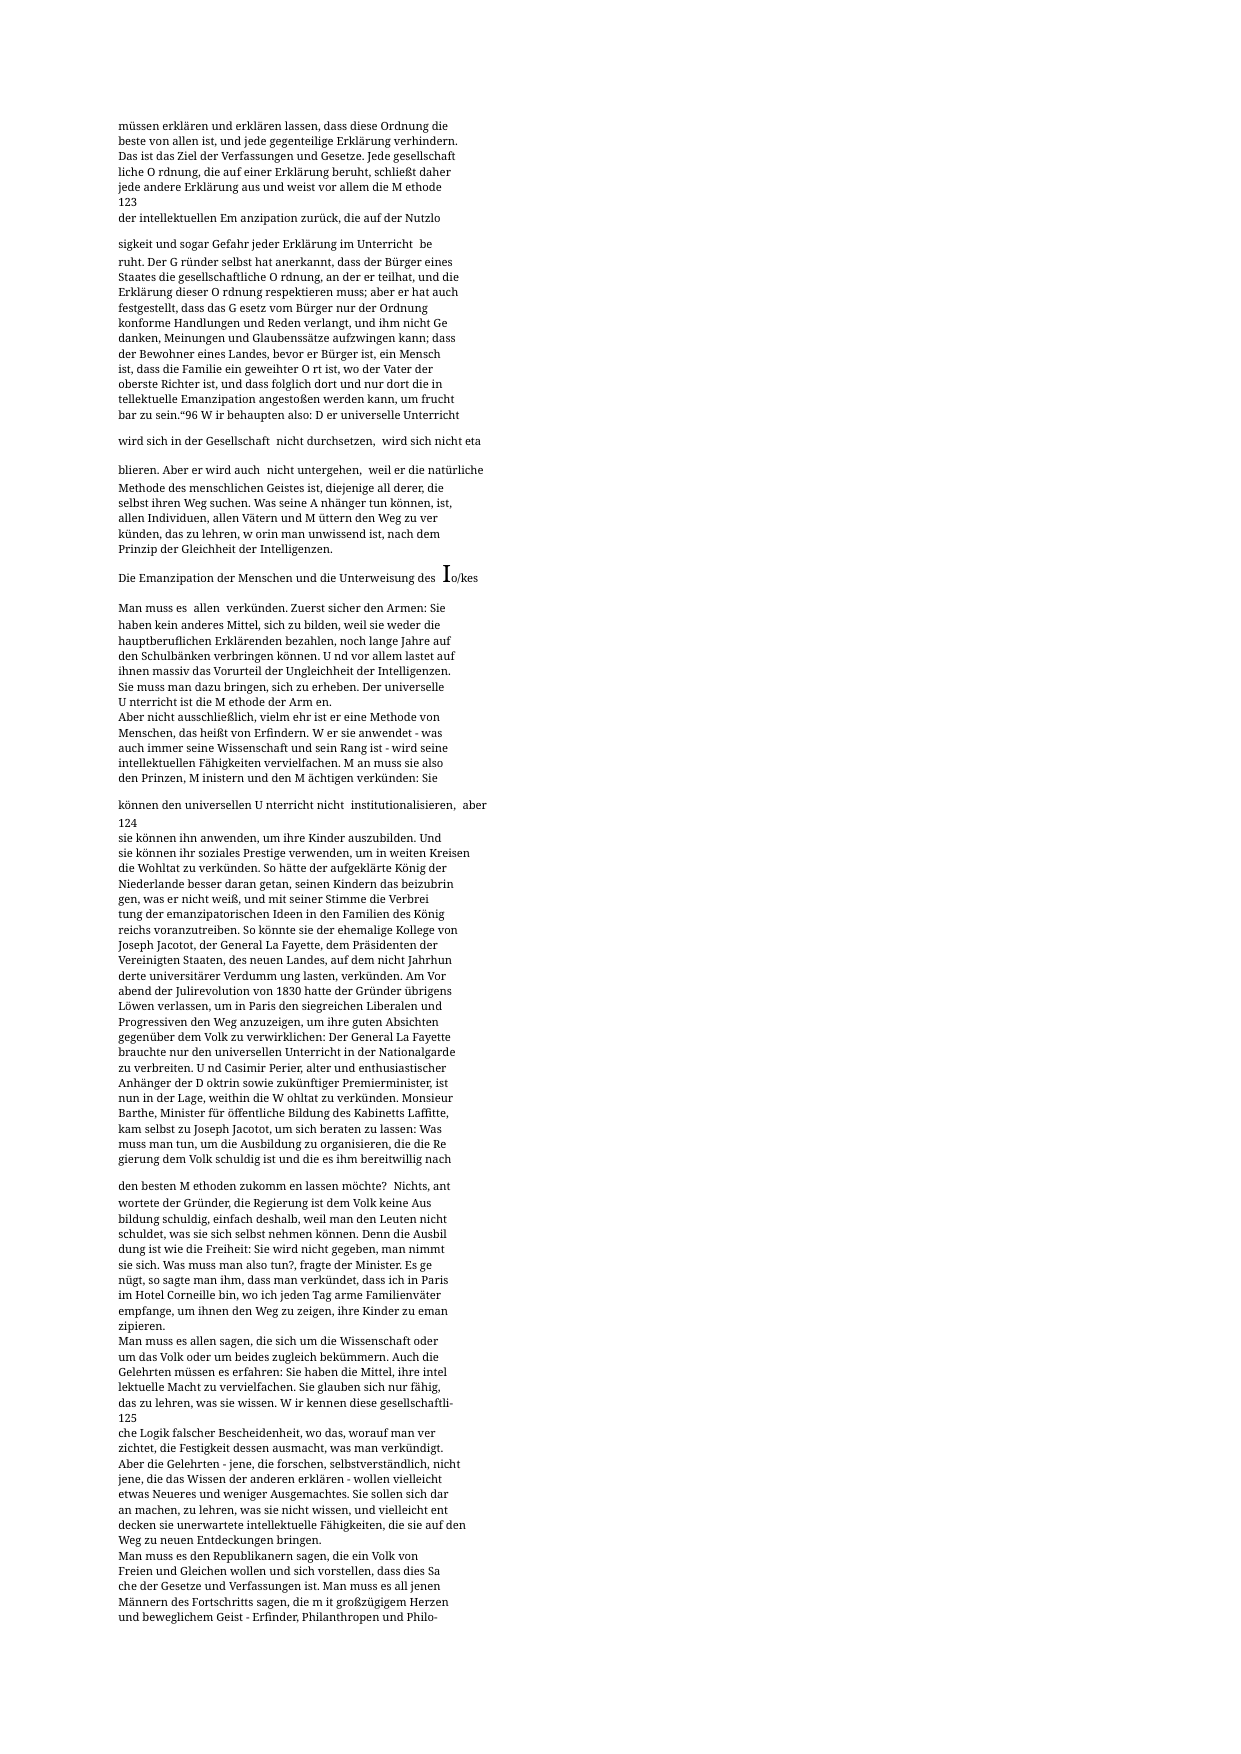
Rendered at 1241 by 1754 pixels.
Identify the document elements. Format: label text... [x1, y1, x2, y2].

text der intellektuellen Em anzipation zurück, die auf der Nutzlo sigkeit und sogar Gefahr jeder Erklärung im Unterricht be ruht. Der G ründer selbst hat anerkannt, dass der Bürger eines Staates die gesellschaftliche O rdnung, an der er teilhat, und die Erklärung dieser O rdnung respektieren muss; aber er hat auch festgestellt, dass das G esetz vom Bürger nur der Ordnung konforme Handlungen und Reden verlangt, und ihm nicht Ge danken, Meinungen und Glaubenssätze aufzwingen kann; dass der Bewohner eines Landes, bevor er Bürger ist, ein Mensch ist, dass die Familie ein geweihter O rt ist, wo der Vater der oberste Richter ist, und dass folglich dort und nur dort die in tellektuelle Emanzipation angestoßen werden kann, um frucht bar zu sein.“96 W ir behaupten also: D er universelle Unterricht wird sich in der Gesellschaft nicht durchsetzen, wird sich nicht eta blieren. Aber er wird auch nicht untergehen, weil er die natürliche Methode des menschlichen Geistes ist, diejenige all derer, die selbst ihren Weg suchen. Was seine A nhänger tun können, ist, allen Individuen, allen Vätern und M üttern den Weg zu ver künden, das zu lehren, w orin man unwissend ist, nach dem Prinzip der Gleichheit der Intelligenzen. Die Emanzipation der Menschen und die Unterweisung des Io/kes Man muss es allen verkünden. Zuerst sicher den Armen: Sie haben kein anderes Mittel, sich zu bilden, weil sie weder die hauptberuflichen Erklärenden bezahlen, noch lange Jahre auf den Schulbänken verbringen können. U nd vor allem lastet auf ihnen massiv das Vorurteil der Ungleichheit der Intelligenzen. Sie muss man dazu bringen, sich zu erheben. Der universelle U nterricht ist die M ethode der Arm en. Aber nicht ausschließlich, vielm ehr ist er eine Methode von Menschen, das heißt von Erfindern. W er sie anwendet - was auch immer seine Wissenschaft und sein Rang ist - wird seine intellektuellen Fähigkeiten vervielfachen. M an muss sie also den Prinzen, M inistern und den M ächtigen verkünden: Sie können den universellen U nterricht nicht institutionalisieren, aber 124 [118, 210, 1122, 830]
text sie können ihn anwenden, um ihre Kinder auszubilden. Und sie können ihr soziales Prestige verwenden, um in weiten Kreisen die Wohltat zu verkünden. So hätte der aufgeklärte König der Niederlande besser daran getan, seinen Kindern das beizubrin gen, was er nicht weiß, und mit seiner Stimme die Verbrei tung der emanzipatorischen Ideen in den Familien des König reichs voranzutreiben. So könnte sie der ehemalige Kollege von Joseph Jacotot, der General La Fayette, dem Präsidenten der Vereinigten Staaten, des neuen Landes, auf dem nicht Jahrhun derte universitärer Verdumm ung lasten, verkünden. Am Vor abend der Julirevolution von 1830 hatte der Gründer übrigens Löwen verlassen, um in Paris den siegreichen Liberalen und Progressiven den Weg anzuzeigen, um ihre guten Absichten gegenüber dem Volk zu verwirklichen: Der General La Fayette brauchte nur den universellen Unterricht in der Nationalgarde zu verbreiten. U nd Casimir Perier, alter und enthusiastischer Anhänger der D oktrin sowie zukünftiger Premierminister, ist nun in der Lage, weithin die W ohltat zu verkünden. Monsieur Barthe, Minister für öffentliche Bildung des Kabinetts Laffitte, kam selbst zu Joseph Jacotot, um sich beraten zu lassen: Was muss man tun, um die Ausbildung zu organisieren, die die Re gierung dem Volk schuldig ist und die es ihm bereitwillig nach den besten M ethoden zukomm en lassen möchte? Nichts, ant wortete der Gründer, die Regierung ist dem Volk keine Aus bildung schuldig, einfach deshalb, weil man den Leuten nicht schuldet, was sie sich selbst nehmen können. Denn die Ausbil dung ist wie die Freiheit: Sie wird nicht gegeben, man nimmt sie sich. Was muss man also tun?, fragte der Minister. Es ge nügt, so sagte man ihm, dass man verkündet, dass ich in Paris im Hotel Corneille bin, wo ich jeden Tag arme Familienväter empfange, um ihnen den Weg zu zeigen, ihre Kinder zu eman zipieren. Man muss es allen sagen, die sich um die Wissenschaft oder um das Volk oder um beides zugleich bekümmern. Auch die Gelehrten müssen es erfahren: Sie haben die Mittel, ihre intel lektuelle Macht zu vervielfachen. Sie glauben sich nur fähig, das zu lehren, was sie wissen. W ir kennen diese gesellschaftli- 125 [118, 830, 1122, 1426]
text müssen erklären und erklären lassen, dass diese Ordnung die beste von allen ist, und jede gegenteilige Erklärung verhindern. Das ist das Ziel der Verfassungen und Gesetze. Jede gesellschaft liche O rdnung, die auf einer Erklärung beruht, schließt daher jede andere Erklärung aus und weist vor allem die M ethode 123 [118, 118, 1122, 210]
text che Logik falscher Bescheidenheit, wo das, worauf man ver zichtet, die Festigkeit dessen ausmacht, was man verkündigt. Aber die Gelehrten - jene, die forschen, selbstverständlich, nicht jene, die das Wissen der anderen erklären - wollen vielleicht etwas Neueres und weniger Ausgemachtes. Sie sollen sich dar an machen, zu lehren, was sie nicht wissen, und vielleicht ent decken sie unerwartete intellektuelle Fähigkeiten, die sie auf den Weg zu neuen Entdeckungen bringen. Man muss es den Republikanern sagen, die ein Volk von Freien und Gleichen wollen und sich vorstellen, dass dies Sa che der Gesetze und Verfassungen ist. Man muss es all jenen Männern des Fortschritts sagen, die m it großzügigem Herzen und beweglichem Geist - Erfinder, Philanthropen und Philo- [118, 1426, 1122, 1624]
